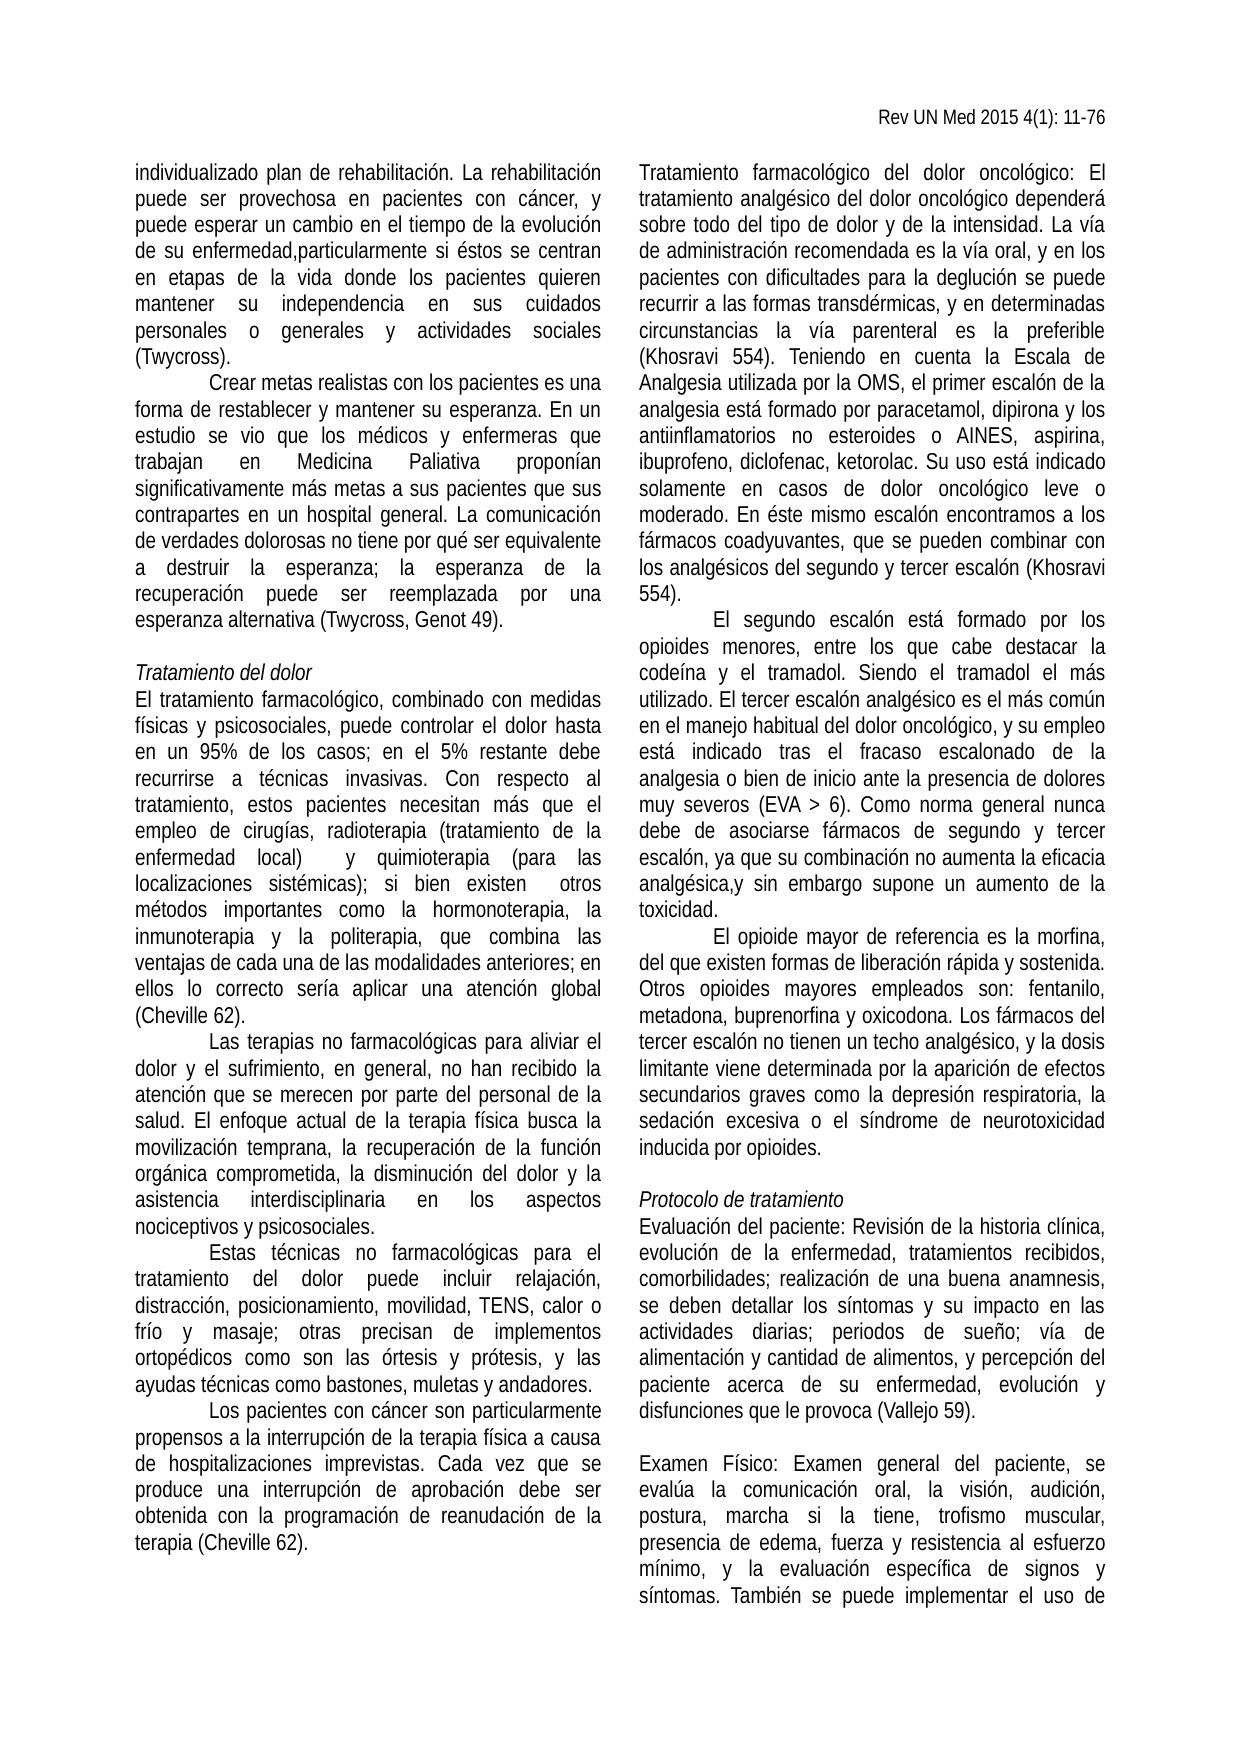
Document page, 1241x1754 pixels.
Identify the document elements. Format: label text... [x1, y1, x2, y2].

text Tratamiento del dolor [135, 659, 601, 686]
text El segundo escalón está formado por los opioides menores, entre los que cabe destacar la codeína y el tramadol. Siendo el tramadol el más utilizado. El tercer escalón analgésico es el más común en el manejo habitual del dolor oncológico, y su empleo está indicado tras el fracaso escalonado de la analgesia o bien de inicio ante la presencia de dolores muy severos (EVA > 6). Como norma general nunca debe de asociarse fármacos de segundo y tercer escalón, ya que su combinación no aumenta la eficacia analgésica,y sin embargo supone un aumento de la toxicidad. [639, 606, 1106, 923]
text individualizado plan de rehabilitación. La rehabilitación puede ser provechosa en pacientes con cáncer, y puede esperar un cambio en el tiempo de la evolución de su enfermedad,particularmente si éstos se centran en etapas de la vida donde los pacientes quieren mantener su independencia en sus cuidados personales o generales y actividades sociales (Twycross). [135, 158, 601, 369]
text Tratamiento farmacológico del dolor oncológico: El tratamiento analgésico del dolor oncológico dependerá sobre todo del tipo de dolor y de la intensidad. La vía de administración recomendada es la vía oral, y en los pacientes con dificultades para la deglución se puede recurrir a las formas transdérmicas, y en determinadas circunstancias la vía parenteral es la preferible (Khosravi 554). Teniendo en cuenta la Escala de Analgesia utilizada por la OMS, el primer escalón de la analgesia está formado por paracetamol, dipirona y los antiinflamatorios no esteroides o AINES, aspirina, ibuprofeno, diclofenac, ketorolac. Su uso está indicado solamente en casos de dolor oncológico leve o moderado. En éste mismo escalón encontramos a los fármacos coadyuvantes, que se pueden combinar con los analgésicos del segundo y tercer escalón (Khosravi 554). [639, 158, 1106, 606]
text Los pacientes con cáncer son particularmente propensos a la interrupción de la terapia física a causa de hospitalizaciones imprevistas. Cada vez que se produce una interrupción de aprobación debe ser obtenida con la programación de reanudación de la terapia (Cheville 62). [135, 1397, 601, 1555]
text Examen Físico: Examen general del paciente, se evalúa la comunicación oral, la visión, audición, postura, marcha si la tiene, trofismo muscular, presencia de edema, fuerza y resistencia al esfuerzo mínimo, y la evaluación específica de signos y síntomas. También se puede implementar el uso de [639, 1450, 1106, 1608]
text Las terapias no farmacológicas para aliviar el dolor y el sufrimiento, en general, no han recibido la atención que se merecen por parte del personal de la salud. El enfoque actual de la terapia física busca la movilización temprana, la recuperación de la función orgánica comprometida, la disminución del dolor y la asistencia interdisciplinaria en los aspectos nociceptivos y psicosociales. [135, 1028, 601, 1239]
text Estas técnicas no farmacológicas para el tratamiento del dolor puede incluir relajación, distracción, posicionamiento, movilidad, TENS, calor o frío y masaje; otras precisan de implementos ortopédicos como son las órtesis y prótesis, y las ayudas técnicas como bastones, muletas y andadores. [135, 1239, 601, 1397]
text Evaluación del paciente: Revisión de la historia clínica, evolución de la enfermedad, tratamientos recibidos, comorbilidades; realización de una buena anamnesis, se deben detallar los síntomas y su impacto en las actividades diarias; periodos de sueño; vía de alimentación y cantidad de alimentos, y percepción del paciente acerca de su enfermedad, evolución y disfunciones que le provoca (Vallejo 59). [639, 1213, 1106, 1423]
text Protocolo de tratamiento [639, 1186, 1106, 1213]
text El tratamiento farmacológico, combinado con medidas físicas y psicosociales, puede controlar el dolor hasta en un 95% de los casos; en el 5% restante debe recurrirse a técnicas invasivas. Con respecto al tratamiento, estos pacientes necesitan más que el empleo de cirugías, radioterapia (tratamiento de la enfermedad local) y quimioterapia (para las localizaciones sistémicas); si bien existen otros métodos importantes como la hormonoterapia, la inmunoterapia y la politerapia, que combina las ventajas de cada una de las modalidades anteriores; en ellos lo correcto sería aplicar una atención global (Cheville 62). [135, 686, 601, 1028]
text El opioide mayor de referencia es la morfina, del que existen formas de liberación rápida y sostenida. Otros opioides mayores empleados son: fentanilo, metadona, buprenorfina y oxicodona. Los fármacos del tercer escalón no tienen un techo analgésico, y la dosis limitante viene determinada por la aparición de efectos secundarios graves como la depresión respiratoria, la sedación excesiva o el síndrome de neurotoxicidad inducida por opioides. [639, 923, 1106, 1160]
text Crear metas realistas con los pacientes es una forma de restablecer y mantener su esperanza. En un estudio se vio que los médicos y enfermeras que trabajan en Medicina Paliativa proponían significativamente más metas a sus pacientes que sus contrapartes en un hospital general. La comunicación de verdades dolorosas no tiene por qué ser equivalente a destruir la esperanza; la esperanza de la recuperación puede ser reemplazada por una esperanza alternativa (Twycross, Genot 49). [135, 369, 601, 633]
